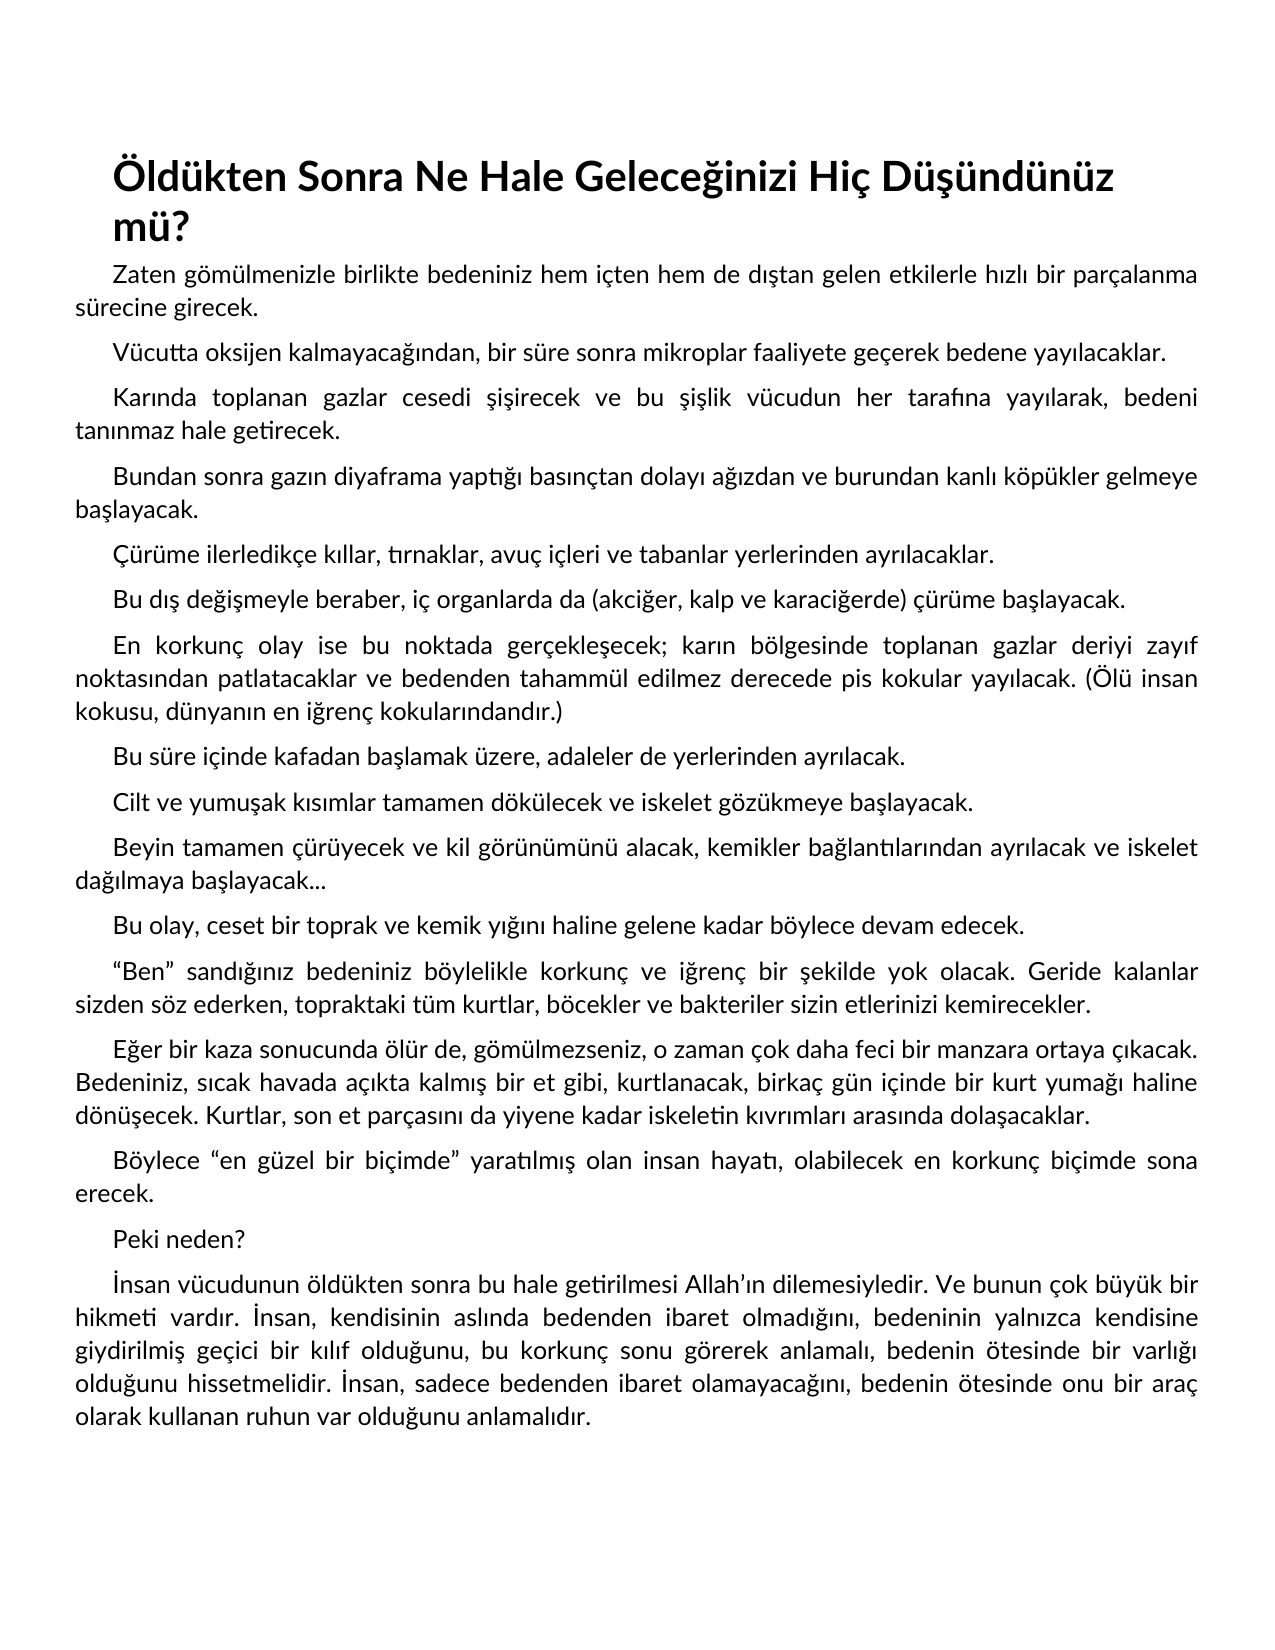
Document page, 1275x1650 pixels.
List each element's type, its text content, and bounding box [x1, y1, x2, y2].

text Peki neden? [75, 1223, 1200, 1253]
text Karında toplanan gazlar cesedi şişirecek ve bu şişlik vücudun her tarafına yayılarak, bedeni tanınmaz hale getirecek. [75, 382, 1200, 445]
text İnsan vücudunun öldükten sonra bu hale getirilmesi Allah’ın dilemesiyledir. Ve bunun çok büyük bir hikmeti vardır. İnsan, kendisinin aslında bedenden ibaret olmadığını, bedeninin yalnızca kendisine giydirilmiş geçici bir kılıf olduğunu, bu korkunç sonu görerek anlamalı, bedenin ötesinde bir varlığı olduğunu hissetmelidir. İnsan, sadece bedenden ibaret olamayacağını, bedenin ötesinde onu bir araç olarak kullanan ruhun var olduğunu anlamalıdır. [75, 1269, 1200, 1430]
text Böylece “en güzel bir biçimde” yaratılmış olan insan hayatı, olabilecek en korkunç biçimde sona erecek. [75, 1145, 1200, 1208]
text Bundan sonra gazın diyaframa yaptığı basınçtan dolayı ağızdan ve burundan kanlı köpükler gelmeye başlayacak. [75, 460, 1200, 523]
text Vücutta oksijen kalmayacağından, bir süre sonra mikroplar faaliyete geçerek bedene yayılacaklar. [75, 337, 1200, 367]
subtitle Öldükten Sonra Ne Hale Geleceğinizi Hiç Düşündünüz mü? [112, 150, 1200, 250]
text Bu dış değişmeyle beraber, iç organlarda da (akciğer, kalp ve karaciğerde) çürüme başlayacak. [75, 584, 1200, 614]
text Bu olay, ceset bir toprak ve kemik yığını haline gelene kadar böylece devam edecek. [75, 910, 1200, 940]
text Cilt ve yumuşak kısımlar tamamen dökülecek ve iskelet gözükmeye başlayacak. [75, 786, 1200, 816]
text Çürüme ilerledikçe kıllar, tırnaklar, avuç içleri ve tabanlar yerlerinden ayrılacaklar. [75, 539, 1200, 569]
text Beyin tamamen çürüyecek ve kil görünümünü alacak, kemikler bağlantılarından ayrılacak ve iskelet dağılmaya başlayacak... [75, 832, 1200, 894]
text Eğer bir kaza sonucunda ölür de, gömülmezseniz, o zaman çok daha feci bir manzara ortaya çıkacak. Bedeniniz, sıcak havada açıkta kalmış bir et gibi, kurtlanacak, birkaç gün içinde bir kurt yumağı haline dönüşecek. Kurtlar, son et parçasını da yiyene kadar iskeletin kıvrımları arasında dolaşacaklar. [75, 1034, 1200, 1129]
text “Ben” sandığınız bedeniniz böylelikle korkunç ve iğrenç bir şekilde yok olacak. Geride kalanlar sizden söz ederken, topraktaki tüm kurtlar, böcekler ve bakteriler sizin etlerinizi kemirecekler. [75, 955, 1200, 1018]
text Zaten gömülmenizle birlikte bedeniniz hem içten hem de dıştan gelen etkilerle hızlı bir parçalanma sürecine girecek. [75, 258, 1200, 321]
text En korkunç olay ise bu noktada gerçekleşecek; karın bölgesinde toplanan gazlar deriyi zayıf noktasından patlatacaklar ve bedenden tahammül edilmez derecede pis kokular yayılacak. (Ölü insan kokusu, dünyanın en iğrenç kokularındandır.) [75, 629, 1200, 725]
text Bu süre içinde kafadan başlamak üzere, adaleler de yerlerinden ayrılacak. [75, 741, 1200, 771]
